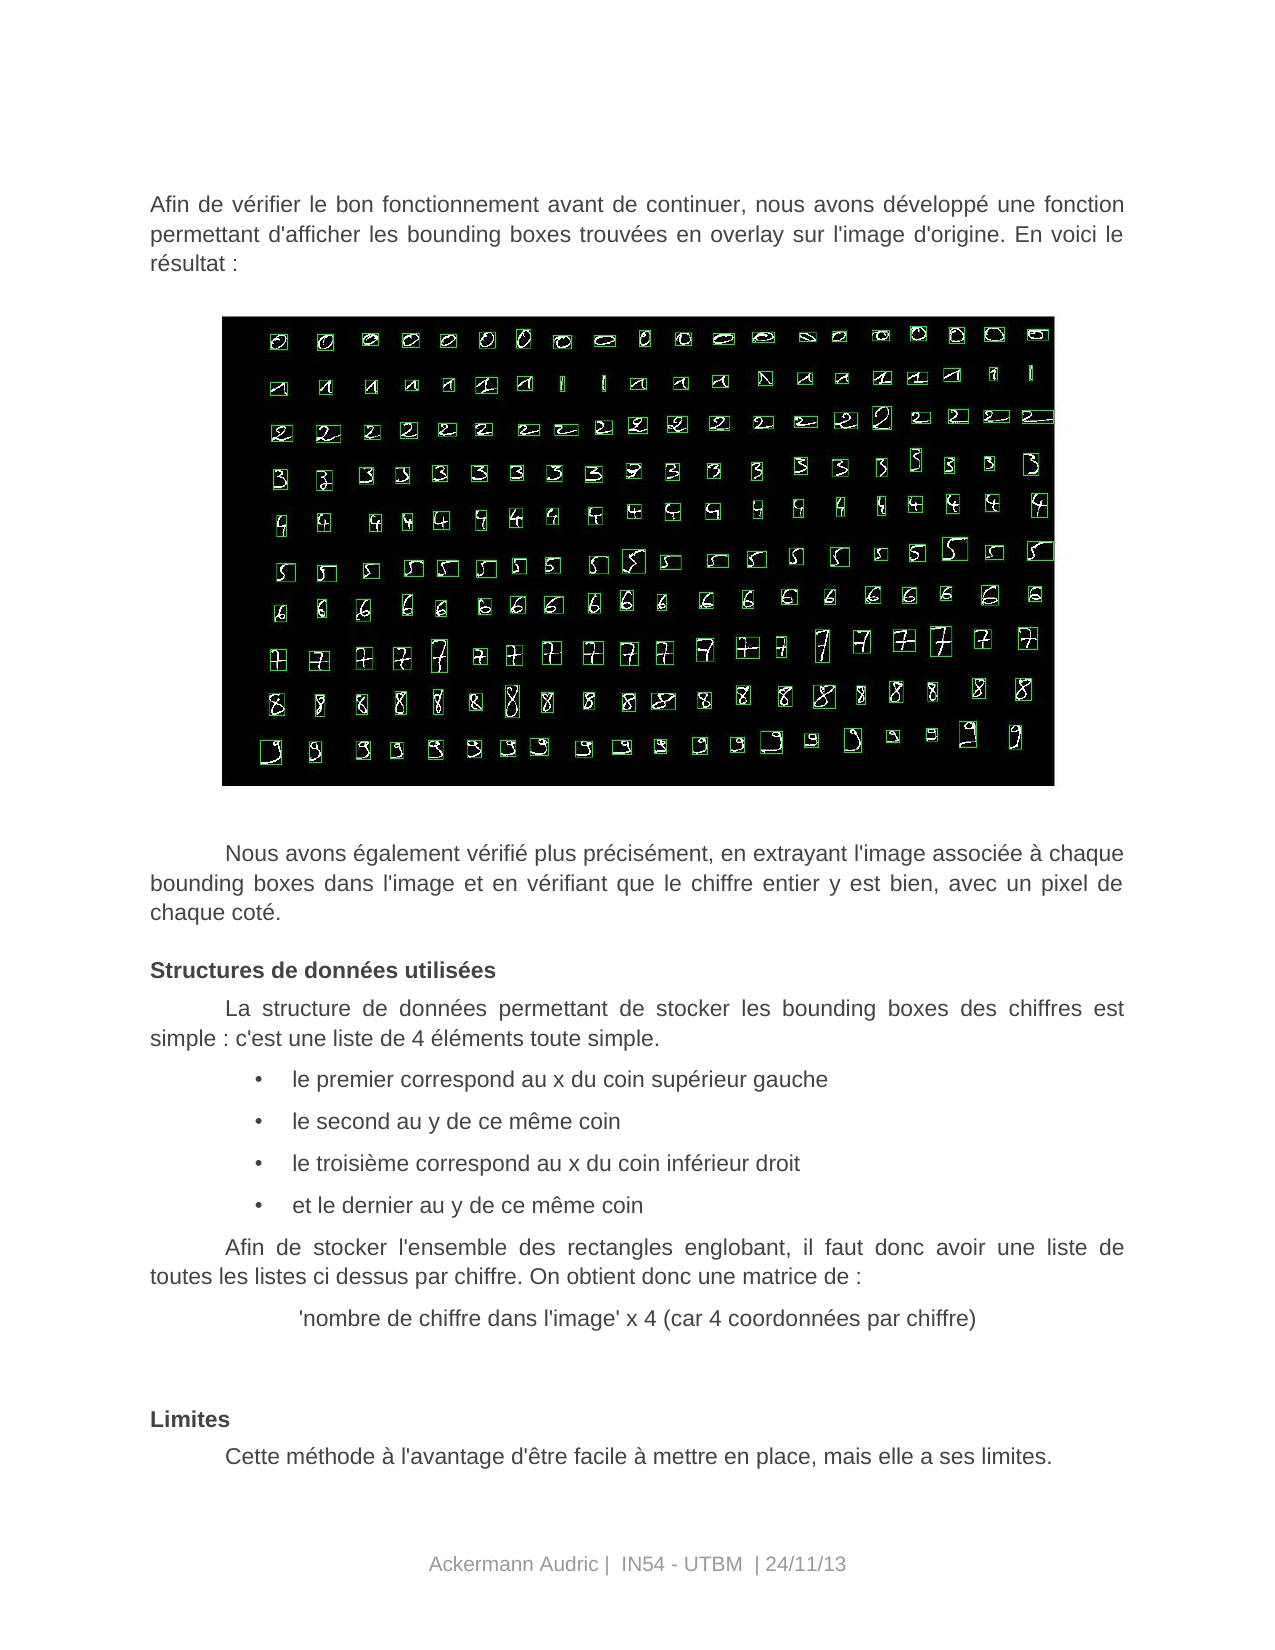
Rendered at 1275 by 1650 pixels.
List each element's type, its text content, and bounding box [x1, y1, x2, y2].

text Afin de vérifier le bon fonctionnement avant de continuer, nous avons développé une fonction permettant d'afficher les bounding boxes trouvées en overlay sur l'image d'origine. En voici le résultat : [150, 192, 1125, 276]
list le premier correspond au x du coin supérieur gauche [254, 1067, 1125, 1093]
list et le dernier au y de ce même coin [254, 1193, 1125, 1218]
list le troisième correspond au x du coin inférieur droit [254, 1151, 1125, 1177]
text Afin de stocker l'ensemble des rectangles englobant, il faut donc avoir une liste de toutes les listes ci dessus par chiffre. On obtient donc une matrice de : [150, 1235, 1125, 1290]
list le second au y de ce même coin [254, 1109, 1125, 1135]
text Nous avons également vérifié plus précisément, en extrayant l'image associée à chaque bounding boxes dans l'image et en vérifiant que le chiffre entier y est bien, avec un pixel de chaque coté. [150, 838, 1125, 925]
picture [150, 292, 1125, 838]
text 'nombre de chiffre dans l'image' x 4 (car 4 coordonnées par chiffre) [150, 1306, 1125, 1332]
text La structure de données permettant de stocker les bounding boxes des chiffres est simple : c'est une liste de 4 éléments toute simple. [150, 996, 1125, 1051]
text Cette méthode à l'avantage d'être facile à mettre en place, mais elle a ses limites. [150, 1444, 1125, 1470]
subtitle Limites [150, 1406, 1125, 1432]
subtitle Structures de données utilisées [150, 958, 1125, 984]
